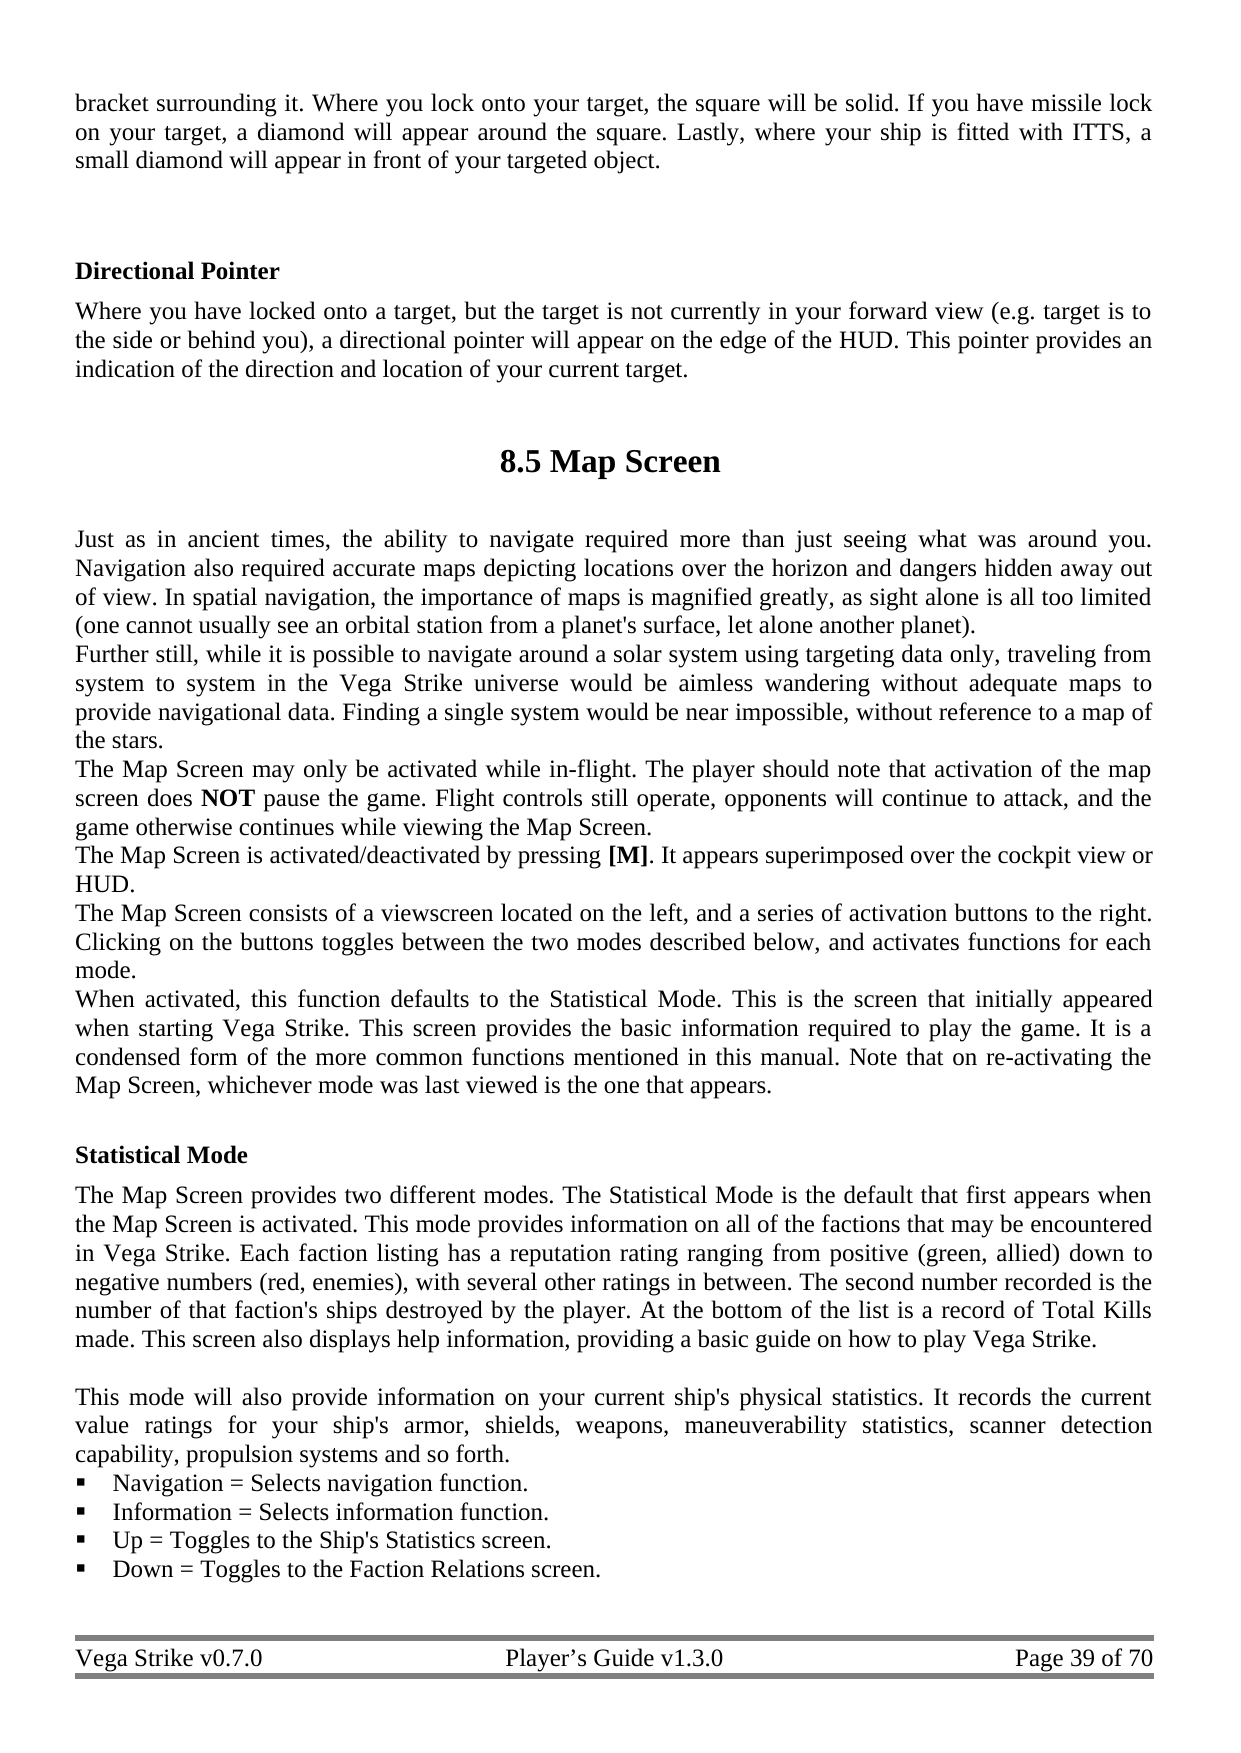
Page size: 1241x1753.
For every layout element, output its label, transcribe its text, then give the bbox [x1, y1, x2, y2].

subtitle 8.5 Map Screen [75, 441, 1154, 518]
text The Map Screen may only be activated while in-flight. The player should note that activation of the map screen does NOT pause the game. Flight controls still operate, opponents will continue to attack, and the game otherwise continues while viewing the Map Screen. [75, 754, 1154, 840]
text Just as in ancient times, the ability to navigate required more than just seeing what was around you. Navigation also required accurate maps depicting locations over the horizon and dangers hidden away out of view. In spatial navigation, the importance of maps is magnified greatly, as sight alone is all too limited (one cannot usually see an orbital station from a planet's surface, let alone another planet). [75, 524, 1154, 639]
text The Map Screen provides two different modes. The Statistical Mode is the default that first appears when the Map Screen is activated. This mode provides information on all of the factions that may be encountered in Vega Strike. Each faction listing has a reputation rating ranging from positive (green, allied) down to negative numbers (red, enemies), with several other ratings in between. The second number recorded is the number of that faction's ships destroyed by the player. At the bottom of the list is a record of Total Kills made. This screen also displays help information, providing a basic guide on how to play Vega Strike. [75, 1181, 1154, 1353]
text The Map Screen consists of a viewscreen located on the left, and a series of activation buttons to the right. Clicking on the buttons toggles between the two modes described below, and activates functions for each mode. [75, 898, 1154, 984]
text Directional Pointer [75, 256, 1154, 284]
text When activated, this function defaults to the Statistical Mode. This is the screen that initially appeared when starting Vega Strike. This screen provides the basic information required to play the game. It is a condensed form of the more common functions mentioned in this manual. Note that on re-activating the Map Screen, whichever mode was last viewed is the one that appears. [75, 984, 1154, 1099]
text bracket surrounding it. Where you lock onto your target, the square will be solid. If you have missile lock on your target, a diamond will appear around the square. Lastly, where your ship is fitted with ITTS, a small diamond will appear in front of your targeted object. [75, 88, 1154, 174]
list Navigation = Selects navigation function. [75, 1468, 1154, 1497]
text The Map Screen is activated/deactivated by pressing [M]. It appears superimposed over the cockpit view or HUD. [75, 840, 1154, 898]
list Up = Toggles to the Ship's Statistics screen. [75, 1526, 1154, 1554]
list Down = Toggles to the Faction Relations screen. [75, 1554, 1154, 1583]
text Where you have locked onto a target, but the target is not currently in your forward view (e.g. target is to the side or behind you), a directional pointer will appear on the edge of the HUD. This pointer provides an indication of the direction and location of your current target. [75, 296, 1154, 383]
text Statistical Mode [75, 1140, 1154, 1169]
list Information = Selects information function. [75, 1497, 1154, 1526]
text Further still, while it is possible to navigate around a solar system using targeting data only, traveling from system to system in the Vega Strike universe would be aimless wandering without adequate maps to provide navigational data. Finding a single system would be near impossible, without reference to a map of the stars. [75, 639, 1154, 754]
text This mode will also provide information on your current ship's physical statistics. It records the current value ratings for your ship's armor, shields, weapons, maneuverability statistics, scanner detection capability, propulsion systems and so forth. [75, 1382, 1154, 1468]
